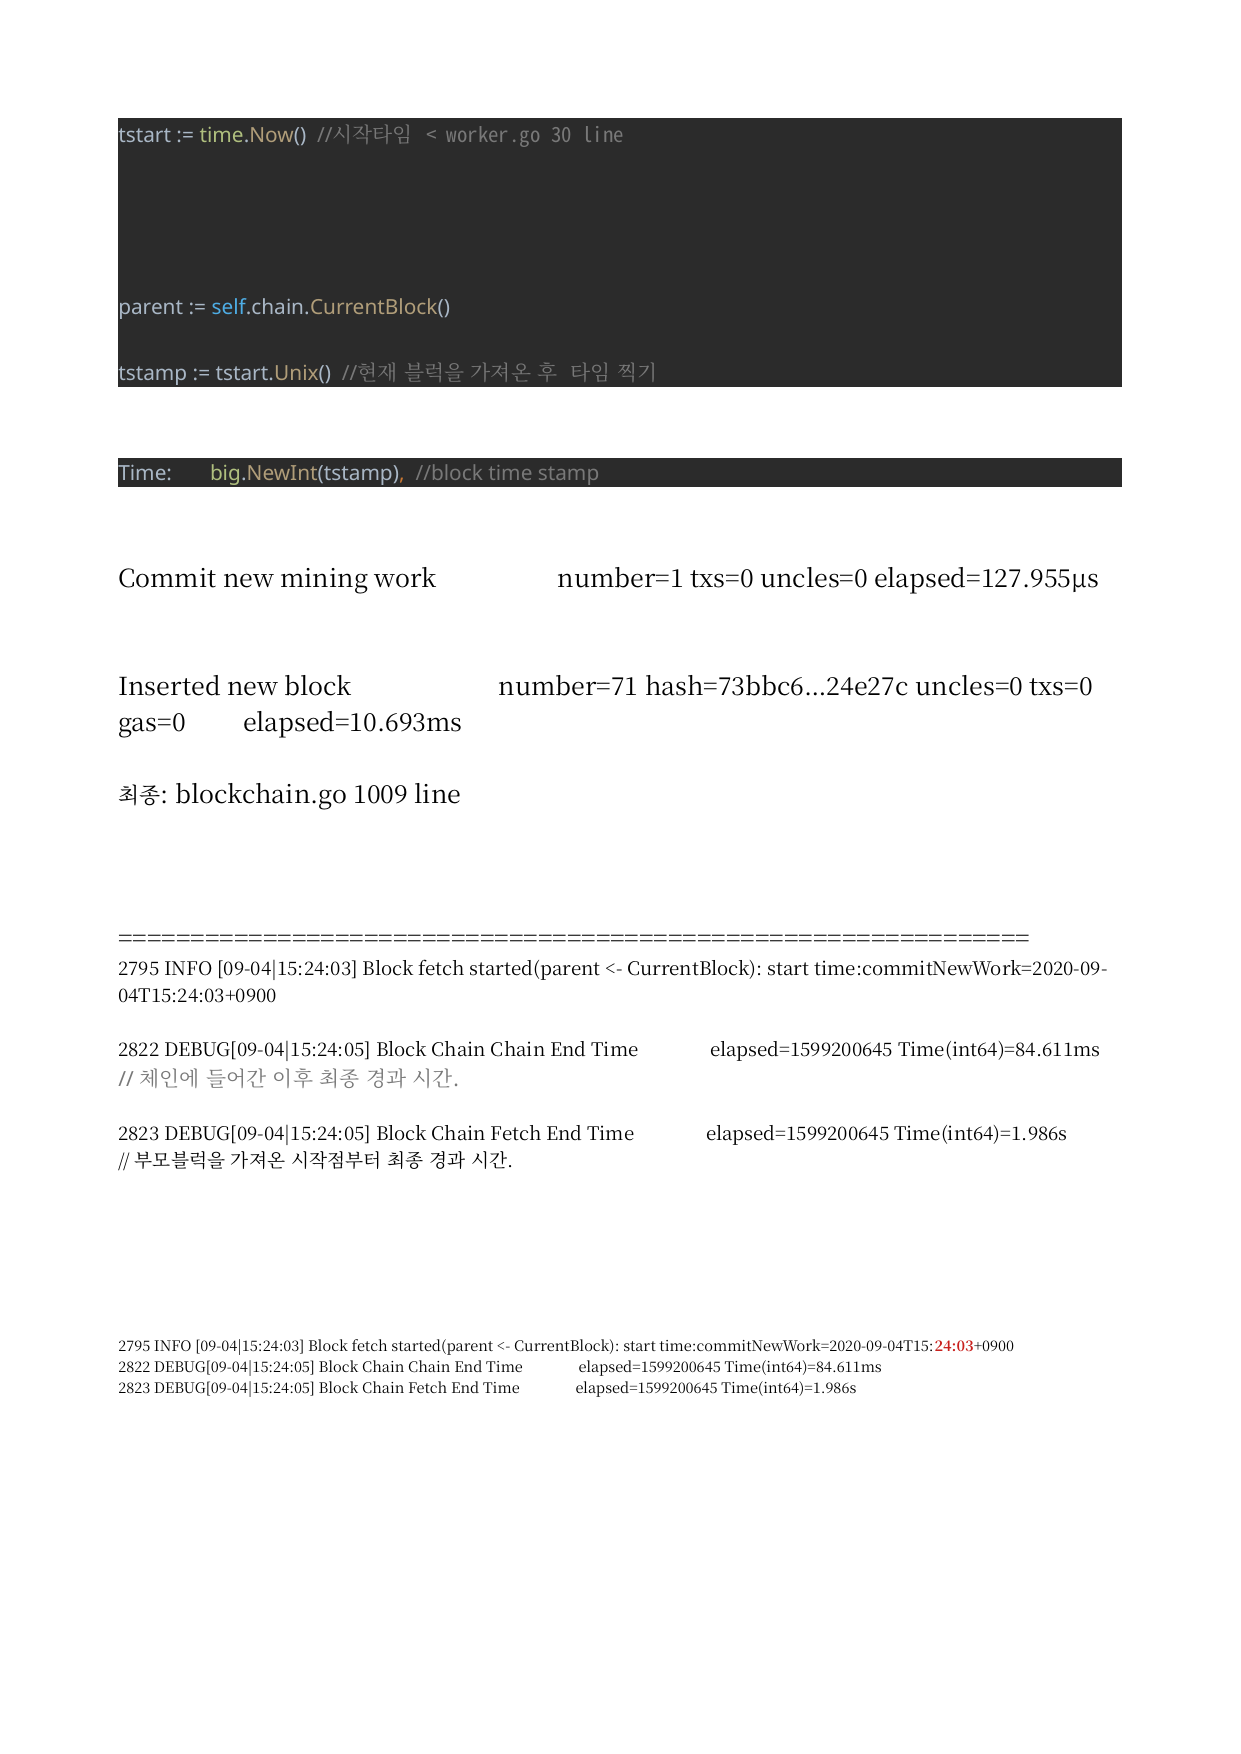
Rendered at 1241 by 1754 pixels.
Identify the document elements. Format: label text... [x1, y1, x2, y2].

text 2795 INFO [09-04|15:24:03] Block fetch started(parent <- CurrentBlock): start time:commitNewWork=2020-09-04T15:24:03+0900 [118, 1335, 1122, 1356]
text 최종: blockchain.go 1009 line [118, 774, 1122, 810]
text =============================================================== [118, 918, 1122, 954]
text 2795 INFO [09-04|15:24:03] Block fetch started(parent <- CurrentBlock): start time:commitNewWork=2020-09-04T15:24:03+0900 [118, 954, 1122, 1008]
text 2822 DEBUG[09-04|15:24:05] Block Chain Chain End Time elapsed=1599200645 Time(int64)=84.611ms [118, 1035, 1122, 1062]
text // 부모블럭을 가져온 시작점부터 최종 경과 시간. [118, 1146, 1122, 1173]
text parent := self.chain.CurrentBlock() tstamp := tstart.Unix() //현재 블럭을 가져온 후 타임 찍기 [118, 256, 1122, 387]
text 2823 DEBUG[09-04|15:24:05] Block Chain Fetch End Time elapsed=1599200645 Time(int64)=1.986s [118, 1119, 1122, 1146]
text 2822 DEBUG[09-04|15:24:05] Block Chain Chain End Time elapsed=1599200645 Time(int64)=84.611ms [118, 1356, 1122, 1377]
text Time: big.NewInt(tstamp), //block time stamp [118, 458, 1122, 487]
text tstart := time.Now() //시작타임 < worker.go 30 line [118, 118, 1122, 148]
text // 체인에 들어간 이후 최종 경과 시간. [118, 1062, 1122, 1092]
text Inserted new block number=71 hash=73bbc6…24e27c uncles=0 txs=0 gas=0 elapsed=10.693ms [118, 667, 1122, 738]
text Commit new mining work number=1 txs=0 uncles=0 elapsed=127.955µs [118, 559, 1122, 595]
text 2823 DEBUG[09-04|15:24:05] Block Chain Fetch End Time elapsed=1599200645 Time(int64)=1.986s [118, 1377, 1122, 1398]
